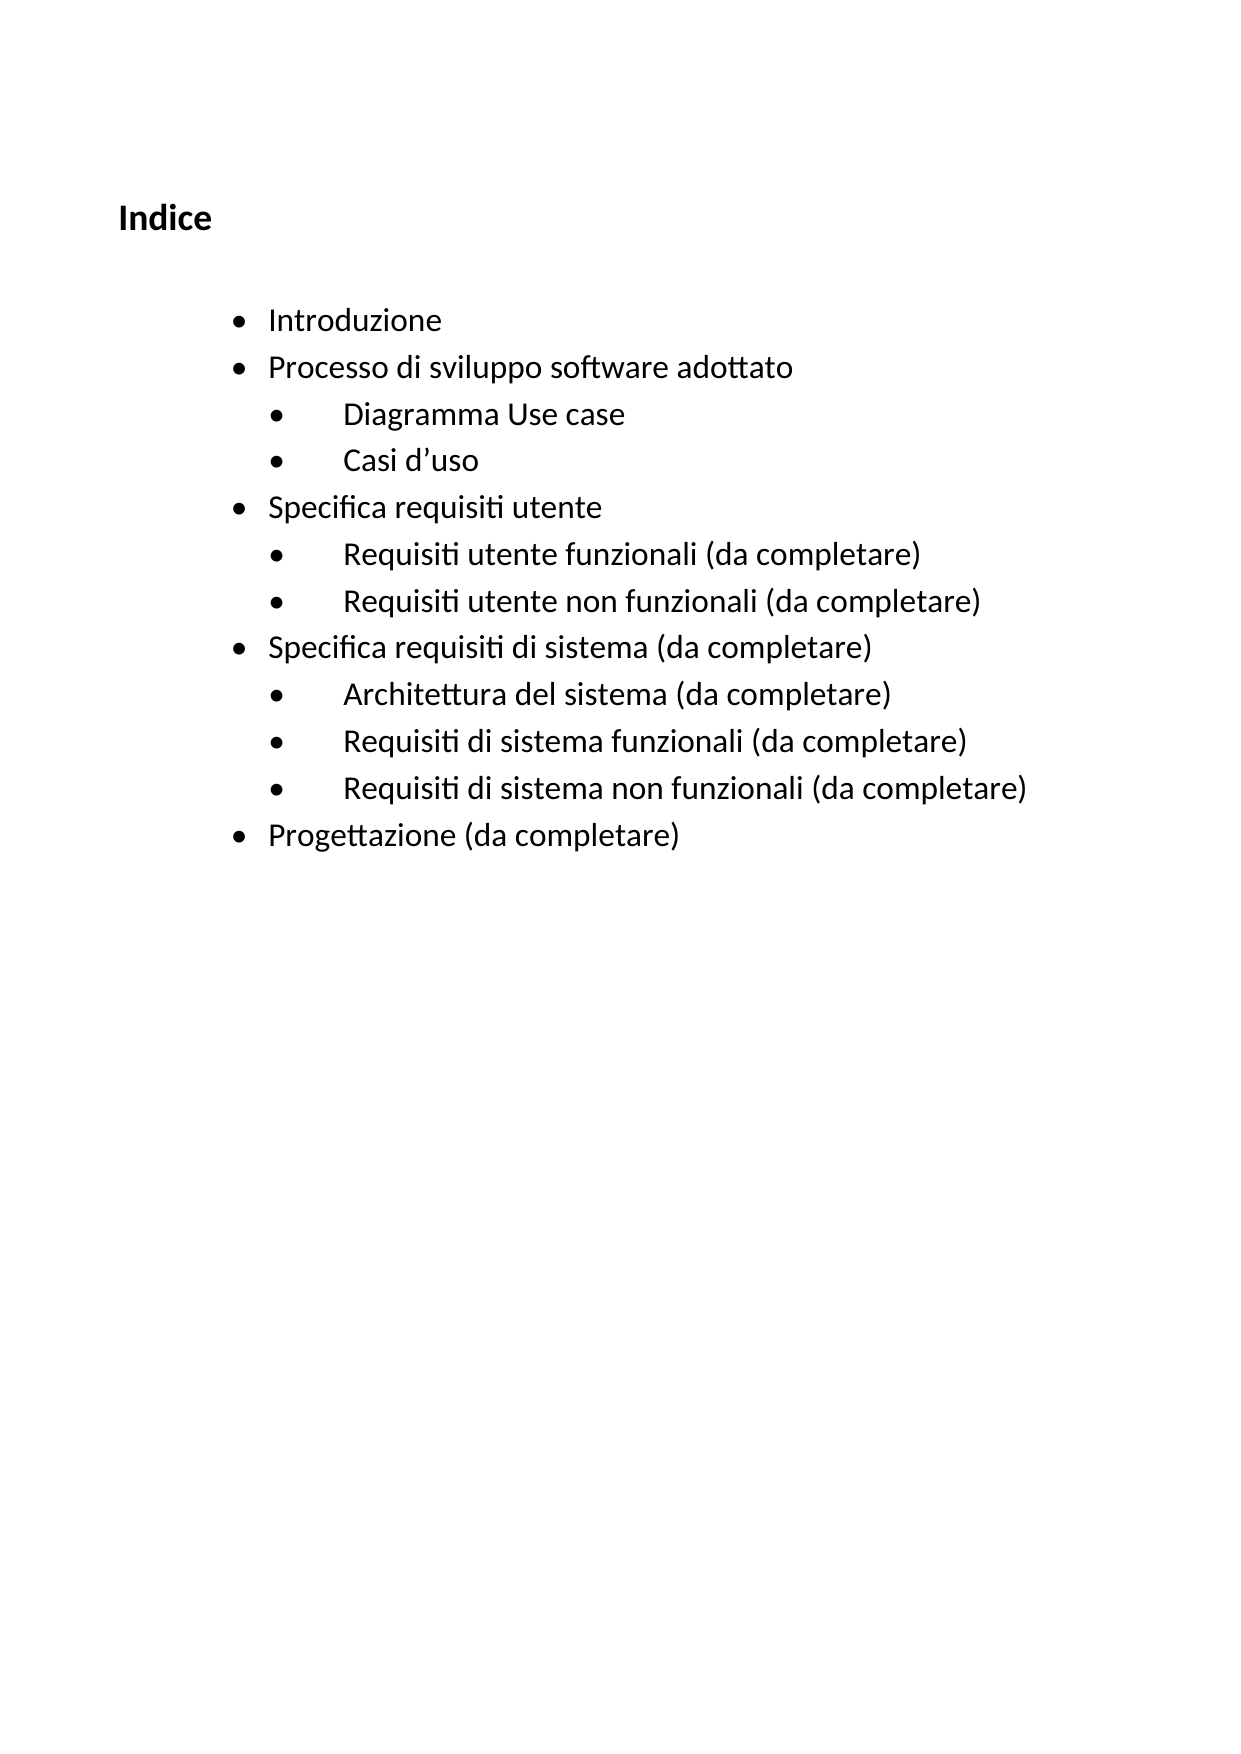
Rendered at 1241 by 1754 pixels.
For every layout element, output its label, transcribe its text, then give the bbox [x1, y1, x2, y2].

list Processo di sviluppo software adottato [231, 346, 1122, 387]
list Progettazione (da completare) [231, 813, 1122, 854]
list Requisiti di sistema funzionali (da completare) [268, 720, 1122, 761]
list Specifica requisiti di sistema (da completare) [231, 626, 1122, 667]
list Requisiti di sistema non funzionali (da completare) [268, 767, 1122, 807]
list Introduzione [231, 299, 1122, 340]
list Requisiti utente non funzionali (da completare) [268, 580, 1122, 620]
list Architettura del sistema (da completare) [268, 673, 1122, 714]
list Requisiti utente funzionali (da completare) [268, 533, 1122, 574]
list Diagramma Use case [268, 393, 1122, 433]
text Indice [118, 194, 1122, 239]
list Casi d’uso [268, 439, 1122, 480]
list Specifica requisiti utente [231, 486, 1122, 527]
